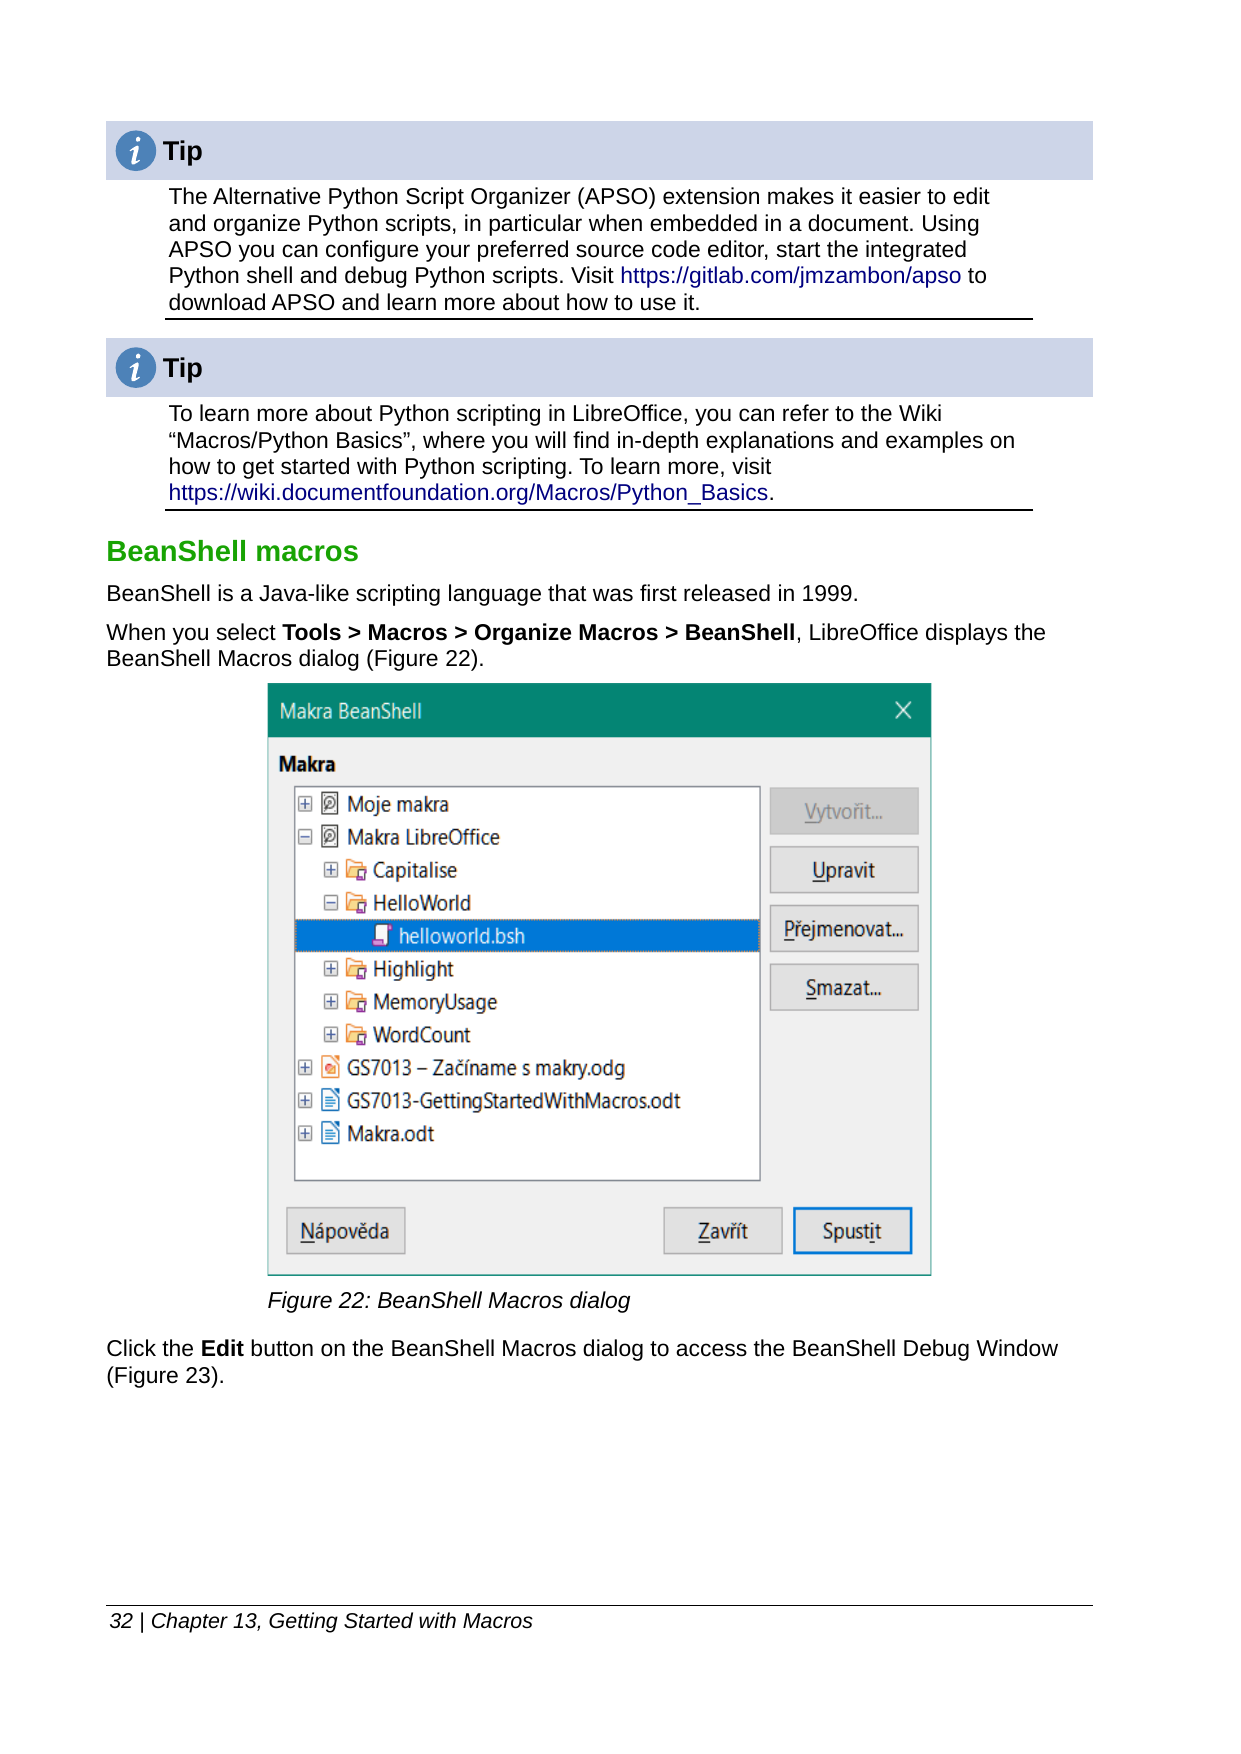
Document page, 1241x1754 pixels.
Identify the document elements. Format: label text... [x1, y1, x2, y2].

text When you select Tools > Macros > Organize Macros > BeanShell, LibreOffice displays the BeanShell Macros dialog (Figure 22). [106, 618, 1093, 671]
text Figure 22: BeanShell Macros dialog [267, 1287, 931, 1314]
text BeanShell is a Java-like scripting language that was first released in 1999. [106, 580, 1093, 606]
text To learn more about Python scripting in LibreOffice, you can refer to the Wiki “Macros/Python Basics”, where you will find in-depth explanations and examples on how to get started with Python scripting. To learn more, visit https://wiki.documentfoundation.org/Macros/Python_Basics. [165, 397, 1033, 509]
subtitle BeanShell macros [106, 534, 1093, 568]
subtitle Tip [106, 338, 1093, 397]
picture [267, 683, 932, 1276]
text The Alternative Python Script Organizer (APSO) extension makes it easier to edit and organize Python scripts, in particular when embedded in a document. Using APSO you can configure your preferred source code editor, start the integrated Python shell and debug Python scripts. Visit https://gitlab.com/jmzambon/apso to download APSO and learn more about how to use it. [165, 180, 1033, 318]
subtitle Tip [106, 121, 1093, 180]
text Click the Edit button on the BeanShell Macros dialog to access the BeanShell Debug Window (Figure 23). [106, 1335, 1093, 1388]
